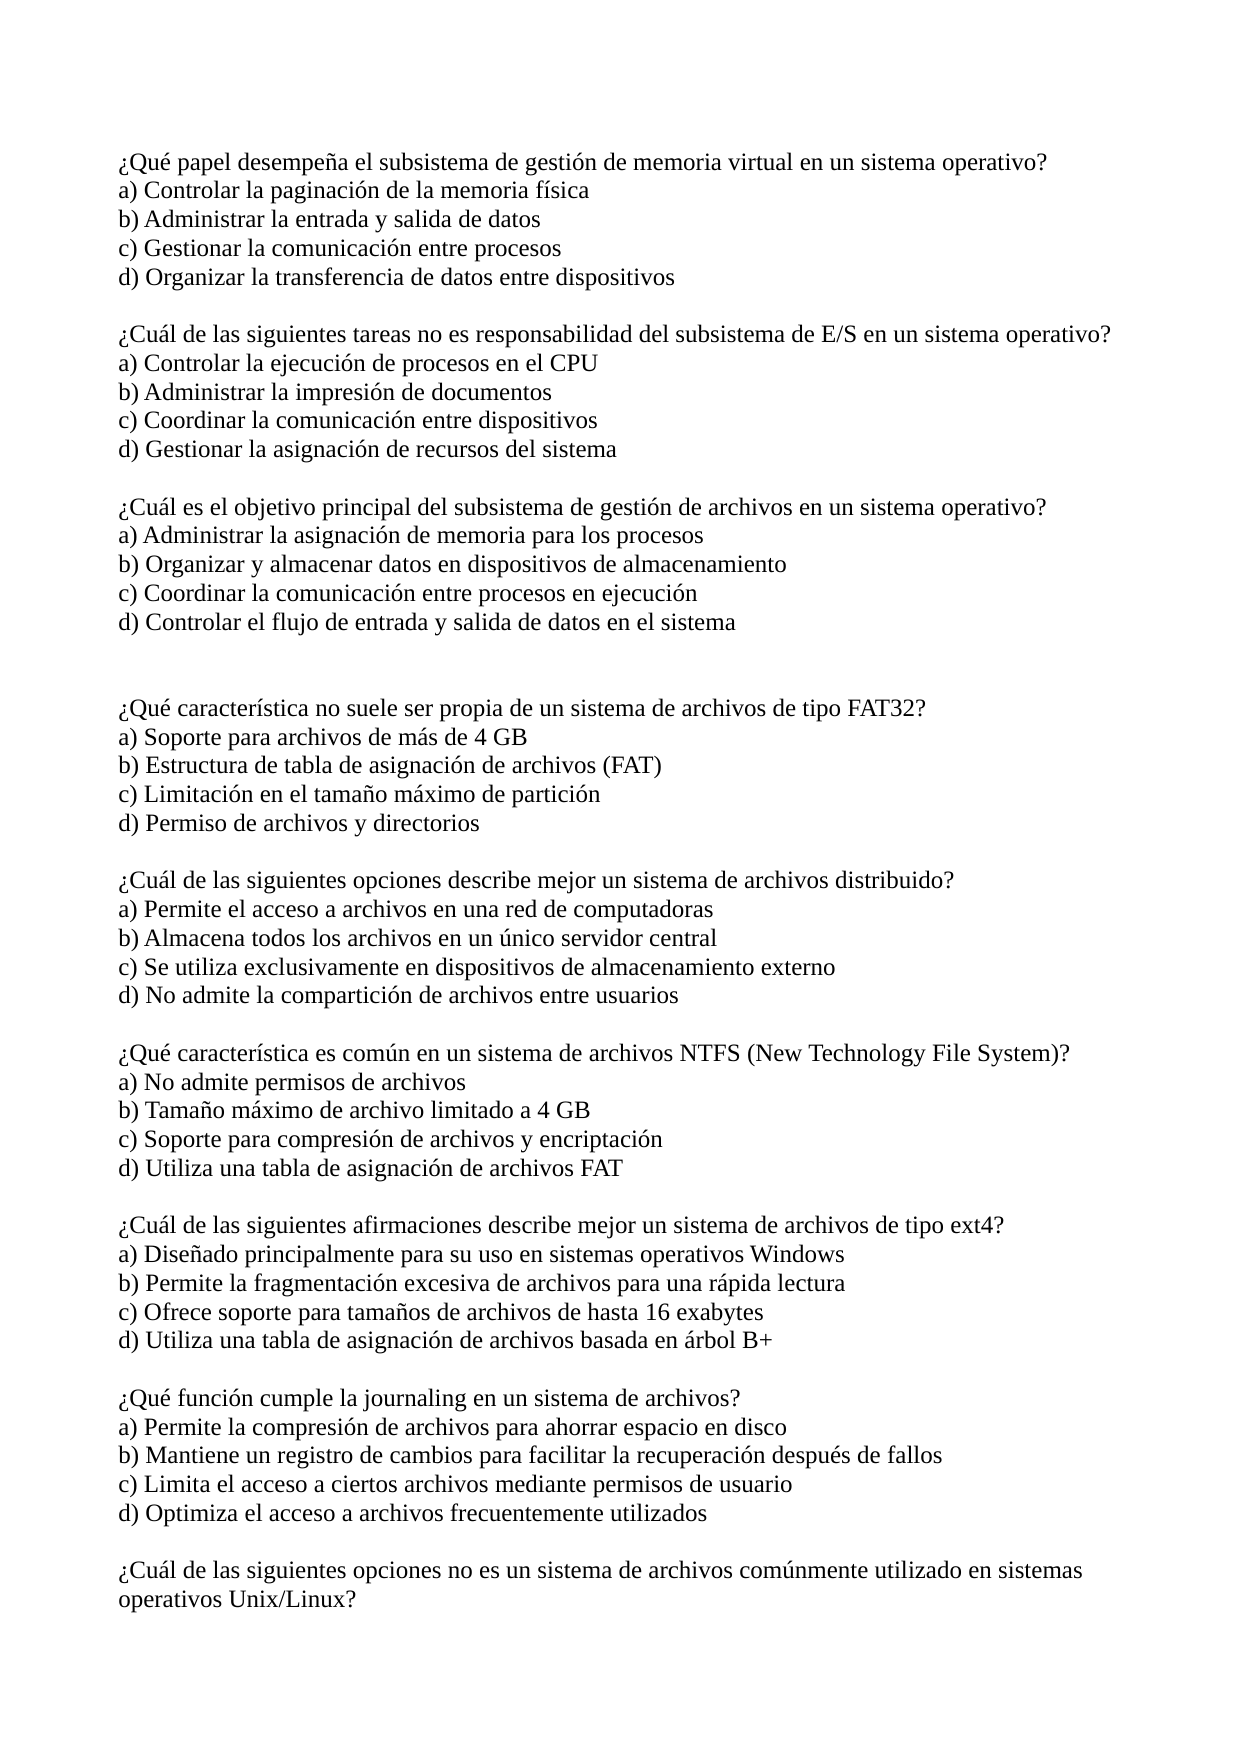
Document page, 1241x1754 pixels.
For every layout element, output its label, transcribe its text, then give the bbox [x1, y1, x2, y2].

text b) Estructura de tabla de asignación de archivos (FAT) [118, 751, 1122, 779]
text a) Soporte para archivos de más de 4 GB [118, 722, 1122, 751]
text d) Organizar la transferencia de datos entre dispositivos [118, 262, 1122, 291]
text ¿Qué característica es común en un sistema de archivos NTFS (New Technology File System)? [118, 1038, 1122, 1067]
text b) Administrar la entrada y salida de datos [118, 204, 1122, 233]
text c) Coordinar la comunicación entre dispositivos [118, 406, 1122, 434]
text a) Permite la compresión de archivos para ahorrar espacio en disco [118, 1412, 1122, 1441]
text b) Administrar la impresión de documentos [118, 377, 1122, 406]
text d) Optimiza el acceso a archivos frecuentemente utilizados [118, 1498, 1122, 1527]
text a) Controlar la paginación de la memoria física [118, 176, 1122, 204]
text b) Organizar y almacenar datos en dispositivos de almacenamiento [118, 549, 1122, 578]
text ¿Cuál de las siguientes opciones no es un sistema de archivos comúnmente utilizado en sistemas operativos Unix/Linux? [118, 1556, 1122, 1613]
text c) Limita el acceso a ciertos archivos mediante permisos de usuario [118, 1469, 1122, 1498]
text b) Mantiene un registro de cambios para facilitar la recuperación después de fallos [118, 1441, 1122, 1469]
text c) Limitación en el tamaño máximo de partición [118, 779, 1122, 808]
text b) Almacena todos los archivos en un único servidor central [118, 923, 1122, 952]
text a) Diseñado principalmente para su uso en sistemas operativos Windows [118, 1239, 1122, 1268]
text ¿Qué característica no suele ser propia de un sistema de archivos de tipo FAT32? [118, 693, 1122, 722]
text ¿Cuál es el objetivo principal del subsistema de gestión de archivos en un sistema operativo? [118, 492, 1122, 521]
text c) Se utiliza exclusivamente en dispositivos de almacenamiento externo [118, 952, 1122, 981]
text d) Gestionar la asignación de recursos del sistema [118, 434, 1122, 463]
text ¿Qué función cumple la journaling en un sistema de archivos? [118, 1383, 1122, 1412]
text ¿Cuál de las siguientes opciones describe mejor un sistema de archivos distribuido? [118, 866, 1122, 894]
text c) Gestionar la comunicación entre procesos [118, 233, 1122, 262]
text d) No admite la compartición de archivos entre usuarios [118, 981, 1122, 1009]
text c) Coordinar la comunicación entre procesos en ejecución [118, 578, 1122, 607]
text d) Controlar el flujo de entrada y salida de datos en el sistema [118, 607, 1122, 636]
text b) Permite la fragmentación excesiva de archivos para una rápida lectura [118, 1268, 1122, 1297]
text a) Permite el acceso a archivos en una red de computadoras [118, 894, 1122, 923]
text d) Utiliza una tabla de asignación de archivos FAT [118, 1153, 1122, 1182]
text a) Controlar la ejecución de procesos en el CPU [118, 348, 1122, 377]
text b) Tamaño máximo de archivo limitado a 4 GB [118, 1096, 1122, 1124]
text d) Utiliza una tabla de asignación de archivos basada en árbol B+ [118, 1326, 1122, 1354]
text d) Permiso de archivos y directorios [118, 808, 1122, 837]
text a) No admite permisos de archivos [118, 1067, 1122, 1096]
text ¿Cuál de las siguientes tareas no es responsabilidad del subsistema de E/S en un sistema operativo? [118, 319, 1122, 348]
text ¿Cuál de las siguientes afirmaciones describe mejor un sistema de archivos de tipo ext4? [118, 1211, 1122, 1239]
text c) Ofrece soporte para tamaños de archivos de hasta 16 exabytes [118, 1297, 1122, 1326]
text c) Soporte para compresión de archivos y encriptación [118, 1124, 1122, 1153]
text a) Administrar la asignación de memoria para los procesos [118, 521, 1122, 549]
text ¿Qué papel desempeña el subsistema de gestión de memoria virtual en un sistema operativo? [118, 147, 1122, 176]
